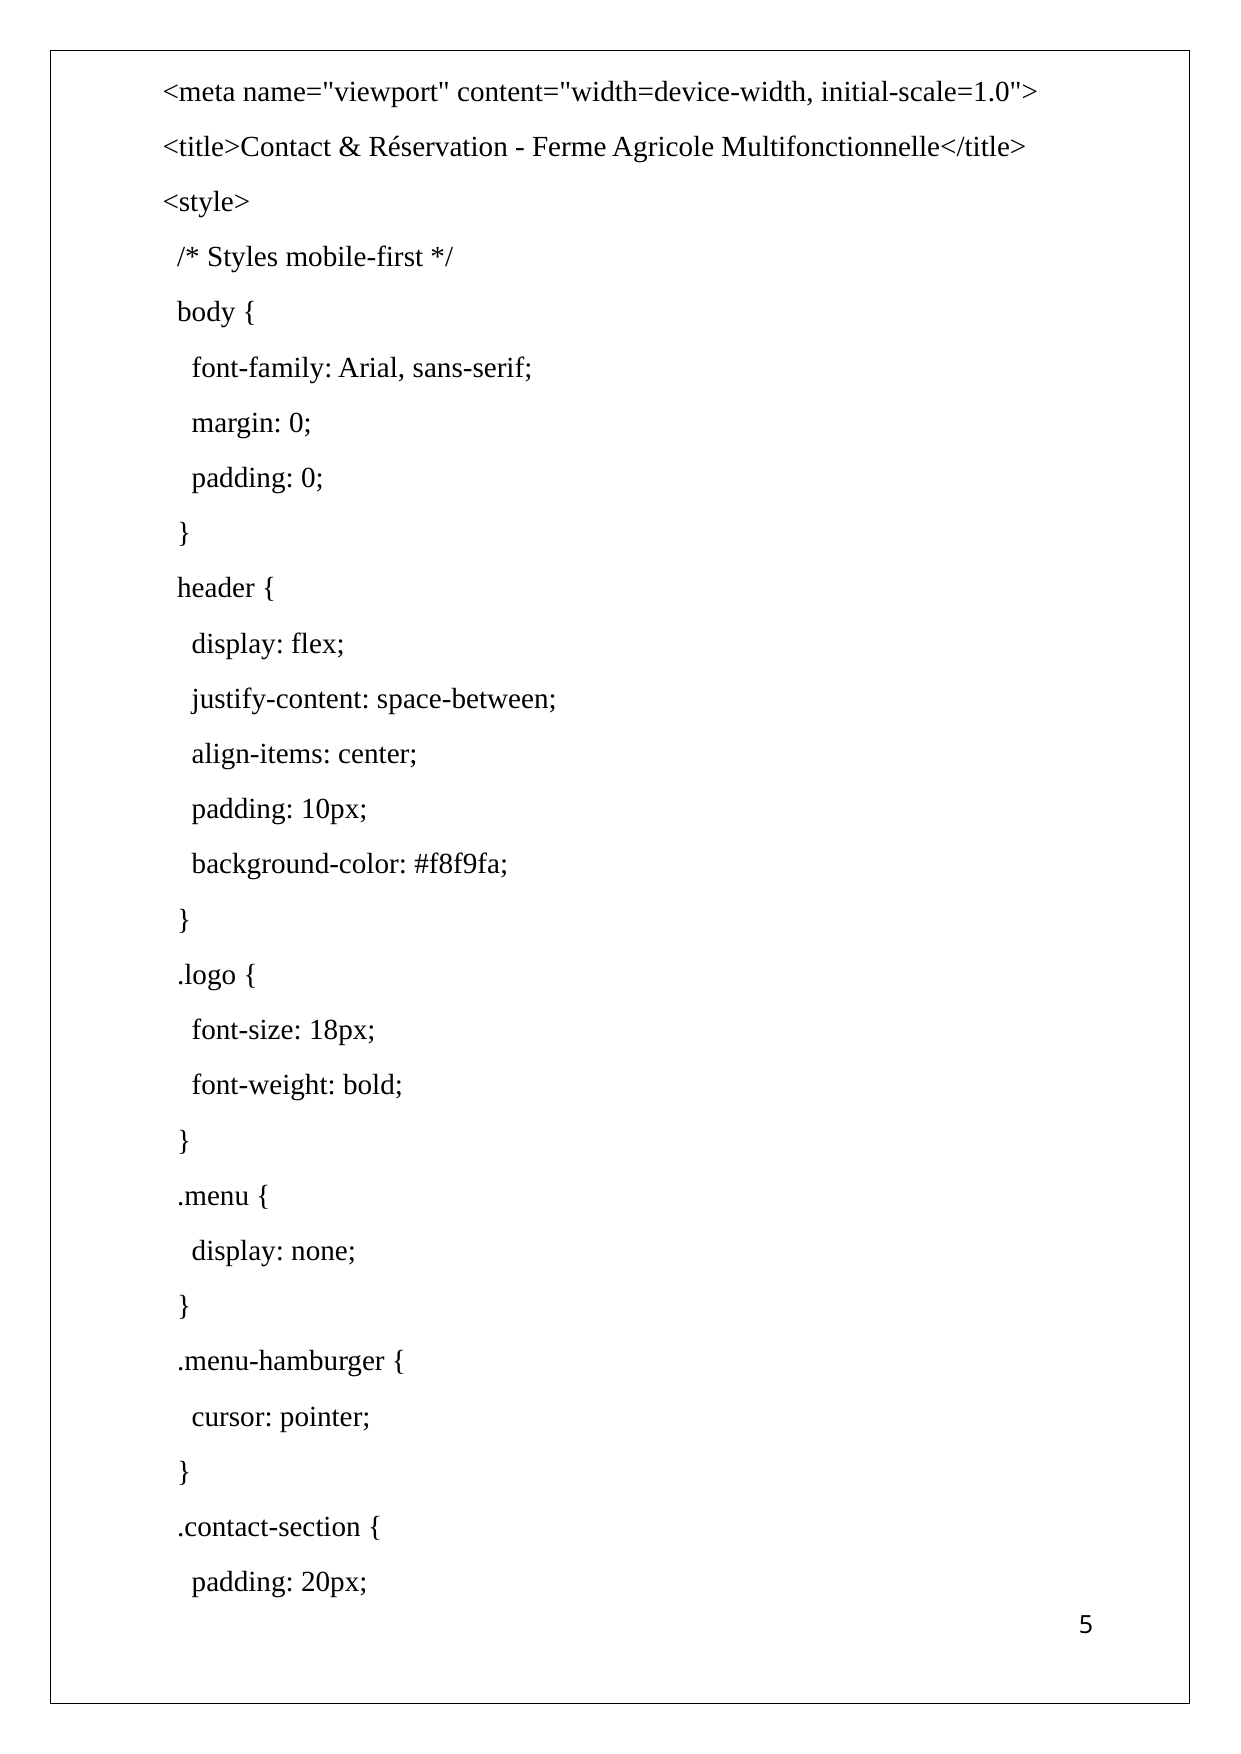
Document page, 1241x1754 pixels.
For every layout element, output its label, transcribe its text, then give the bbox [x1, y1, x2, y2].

text <style> [148, 184, 1093, 218]
text padding: 20px; [148, 1564, 1093, 1598]
text background-color: #f8f9fa; [148, 847, 1093, 880]
text } [148, 1288, 1093, 1322]
text <meta name="viewport" content="width=device-width, initial-scale=1.0"> [148, 74, 1093, 107]
text /* Styles mobile-first */ [148, 239, 1093, 273]
text font-weight: bold; [148, 1067, 1093, 1101]
text } [148, 1454, 1093, 1487]
text font-size: 18px; [148, 1012, 1093, 1046]
text margin: 0; [148, 405, 1093, 438]
text } [148, 1123, 1093, 1156]
text justify-content: space-between; [148, 681, 1093, 714]
text padding: 10px; [148, 791, 1093, 825]
text padding: 0; [148, 460, 1093, 494]
text .menu-hamburger { [148, 1343, 1093, 1377]
text .logo { [148, 957, 1093, 991]
text } [148, 515, 1093, 549]
text .menu { [148, 1178, 1093, 1211]
text .contact-section { [148, 1509, 1093, 1543]
text cursor: pointer; [148, 1399, 1093, 1432]
text font-family: Arial, sans-serif; [148, 350, 1093, 383]
text display: flex; [148, 626, 1093, 659]
text } [148, 902, 1093, 935]
text body { [148, 294, 1093, 328]
text align-items: center; [148, 736, 1093, 770]
text <title>Contact & Réservation - Ferme Agricole Multifonctionnelle</title> [148, 129, 1093, 162]
text header { [148, 571, 1093, 604]
text display: none; [148, 1233, 1093, 1267]
